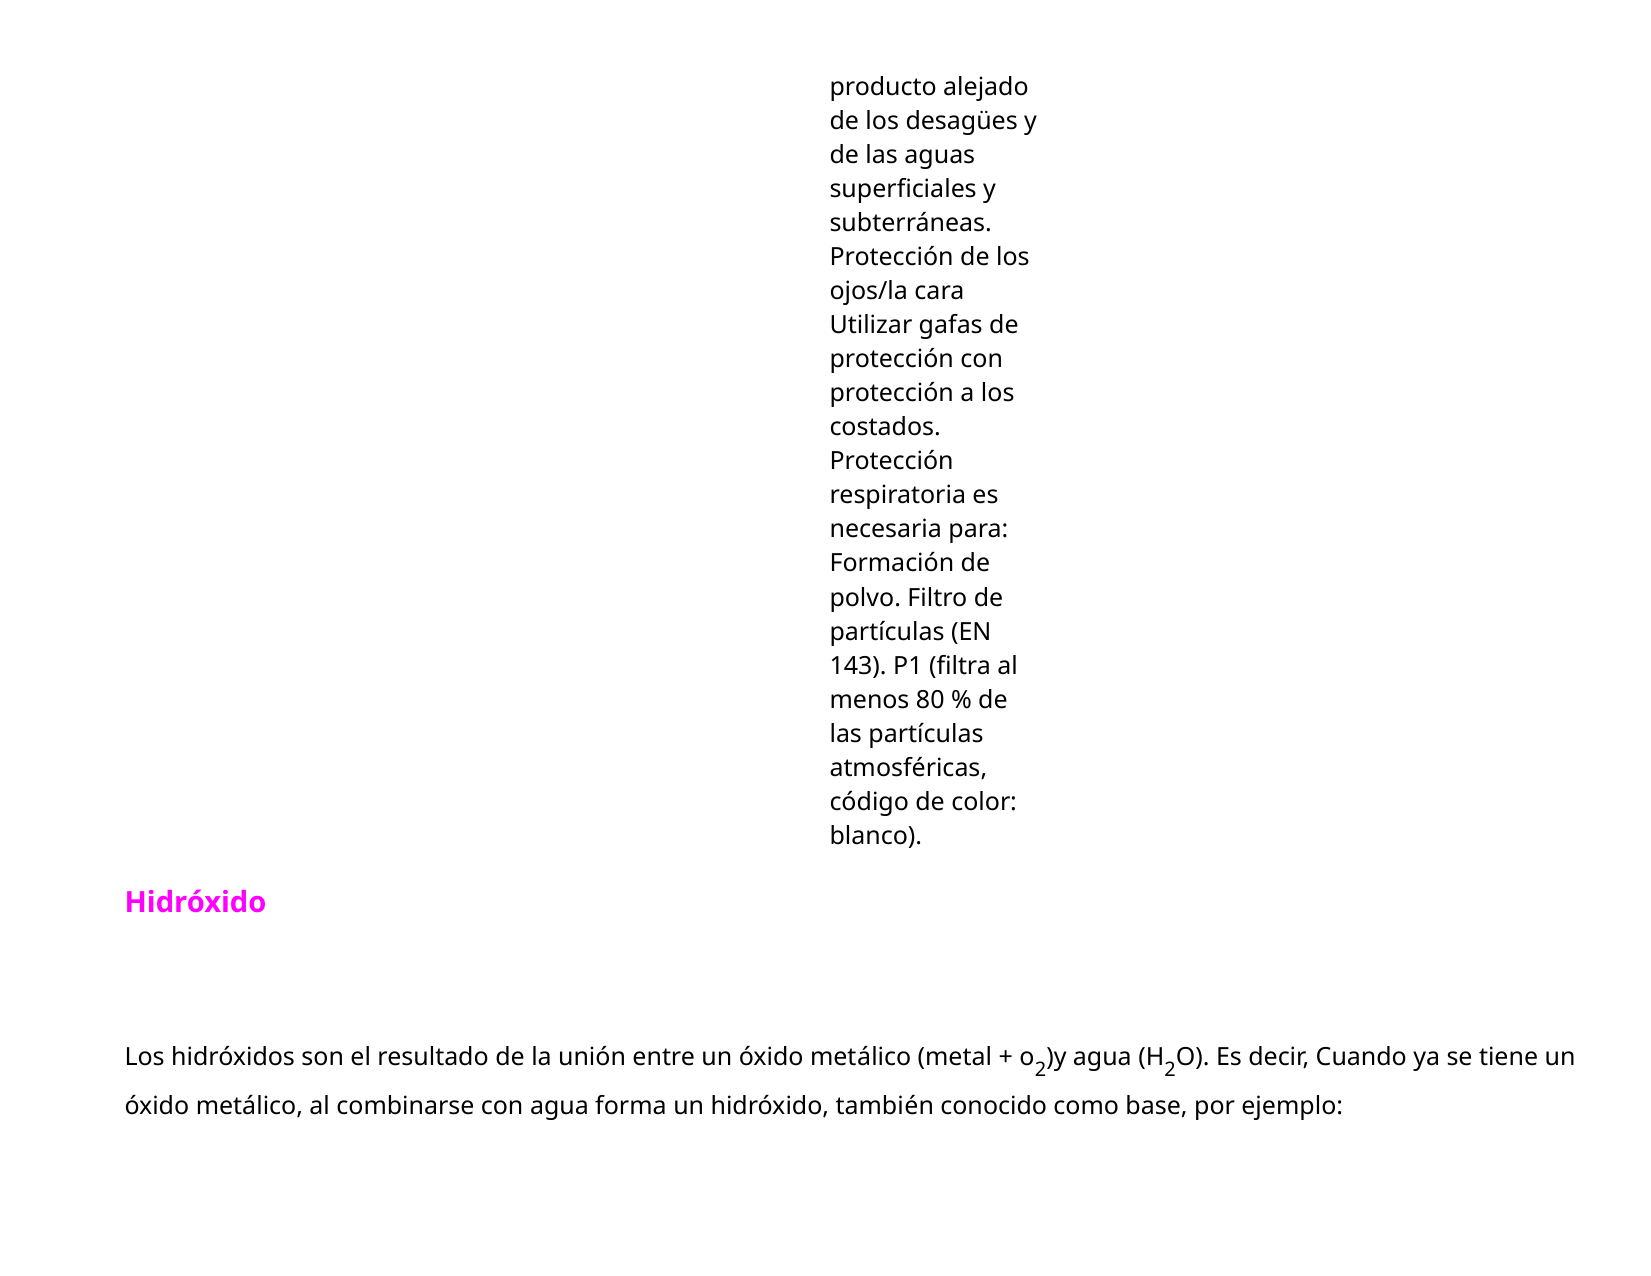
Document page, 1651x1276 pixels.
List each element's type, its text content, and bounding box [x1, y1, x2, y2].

subtitle Hidróxido [118, 875, 1591, 920]
table_cell [1052, 59, 1259, 861]
table_cell [620, 59, 820, 861]
table_cell [245, 59, 376, 861]
text Los hidróxidos son el resultado de la unión entre un óxido metálico (metal + o2)y agua (H2O). Es decir, Cuando ya se tiene un óxido metálico, al combinarse con agua forma un hidróxido, también conocido como base, por ejemplo: [118, 920, 1591, 1193]
table_cell producto alejado de los desagües y de las aguas superficiales y subterráneas. Protección de los ojos/la cara Utilizar gafas de protección con protección a los costados. Protección respiratoria es necesaria para: Formación de polvo. Filtro de partículas (EN 143). P1 (filtra al menos 80 % de las partículas atmosféricas, código de color: blanco). [820, 59, 1052, 861]
table_cell [469, 59, 620, 861]
table_cell [376, 59, 468, 861]
table_cell [118, 59, 245, 861]
